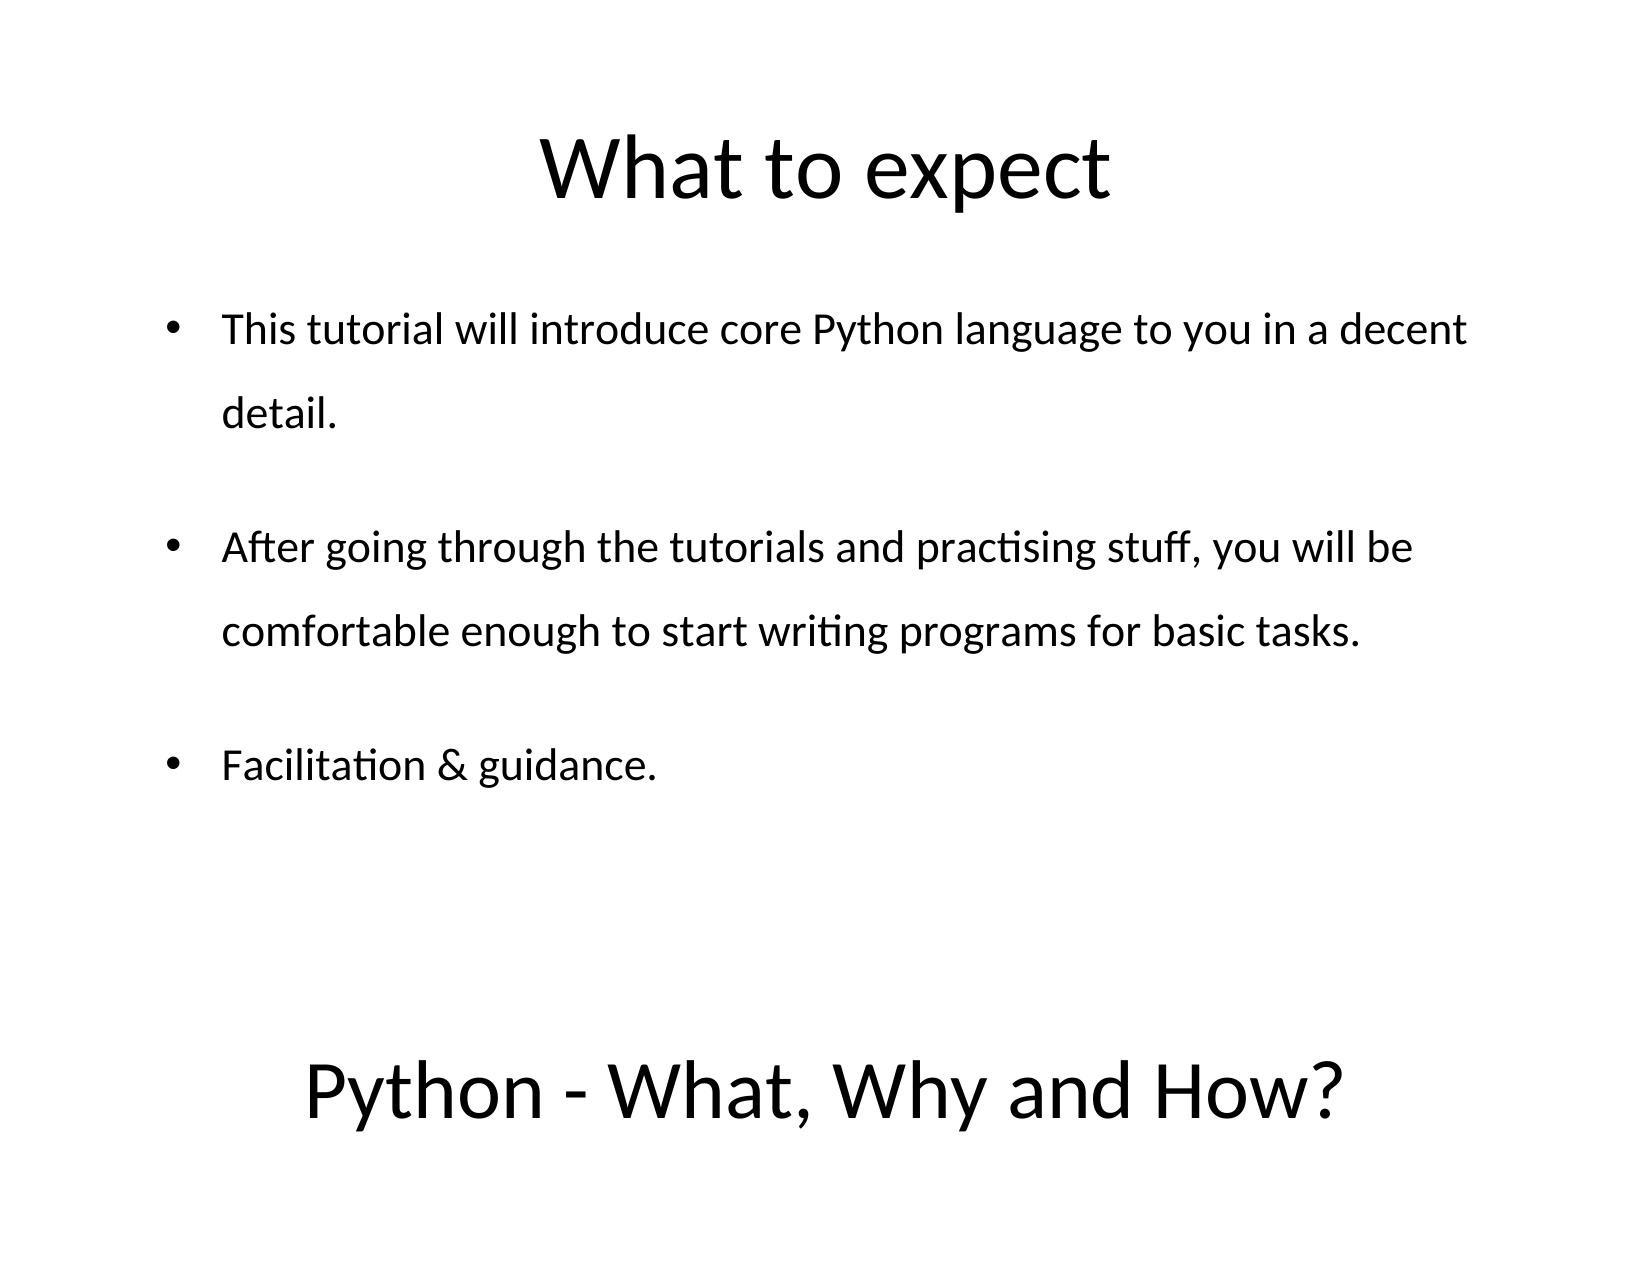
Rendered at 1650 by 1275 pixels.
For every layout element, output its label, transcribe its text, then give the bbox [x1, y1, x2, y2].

table_cell • [75, 267, 221, 485]
table_header Python - What, Why and How? [221, 1008, 1575, 1181]
table_cell This tutorial will introduce core Python language to you in a decent detail. [221, 267, 1575, 485]
table_cell After going through the tutorials and practising stuff, you will be comfortable enough to start writing programs for basic tasks. [221, 485, 1575, 703]
table_cell Facilitation & guidance. [221, 704, 1575, 945]
table_cell • [75, 485, 221, 703]
table_header [75, 1008, 221, 1181]
table_header What to expect [221, 59, 1575, 267]
table_header [75, 59, 221, 267]
table_cell • [75, 704, 221, 945]
